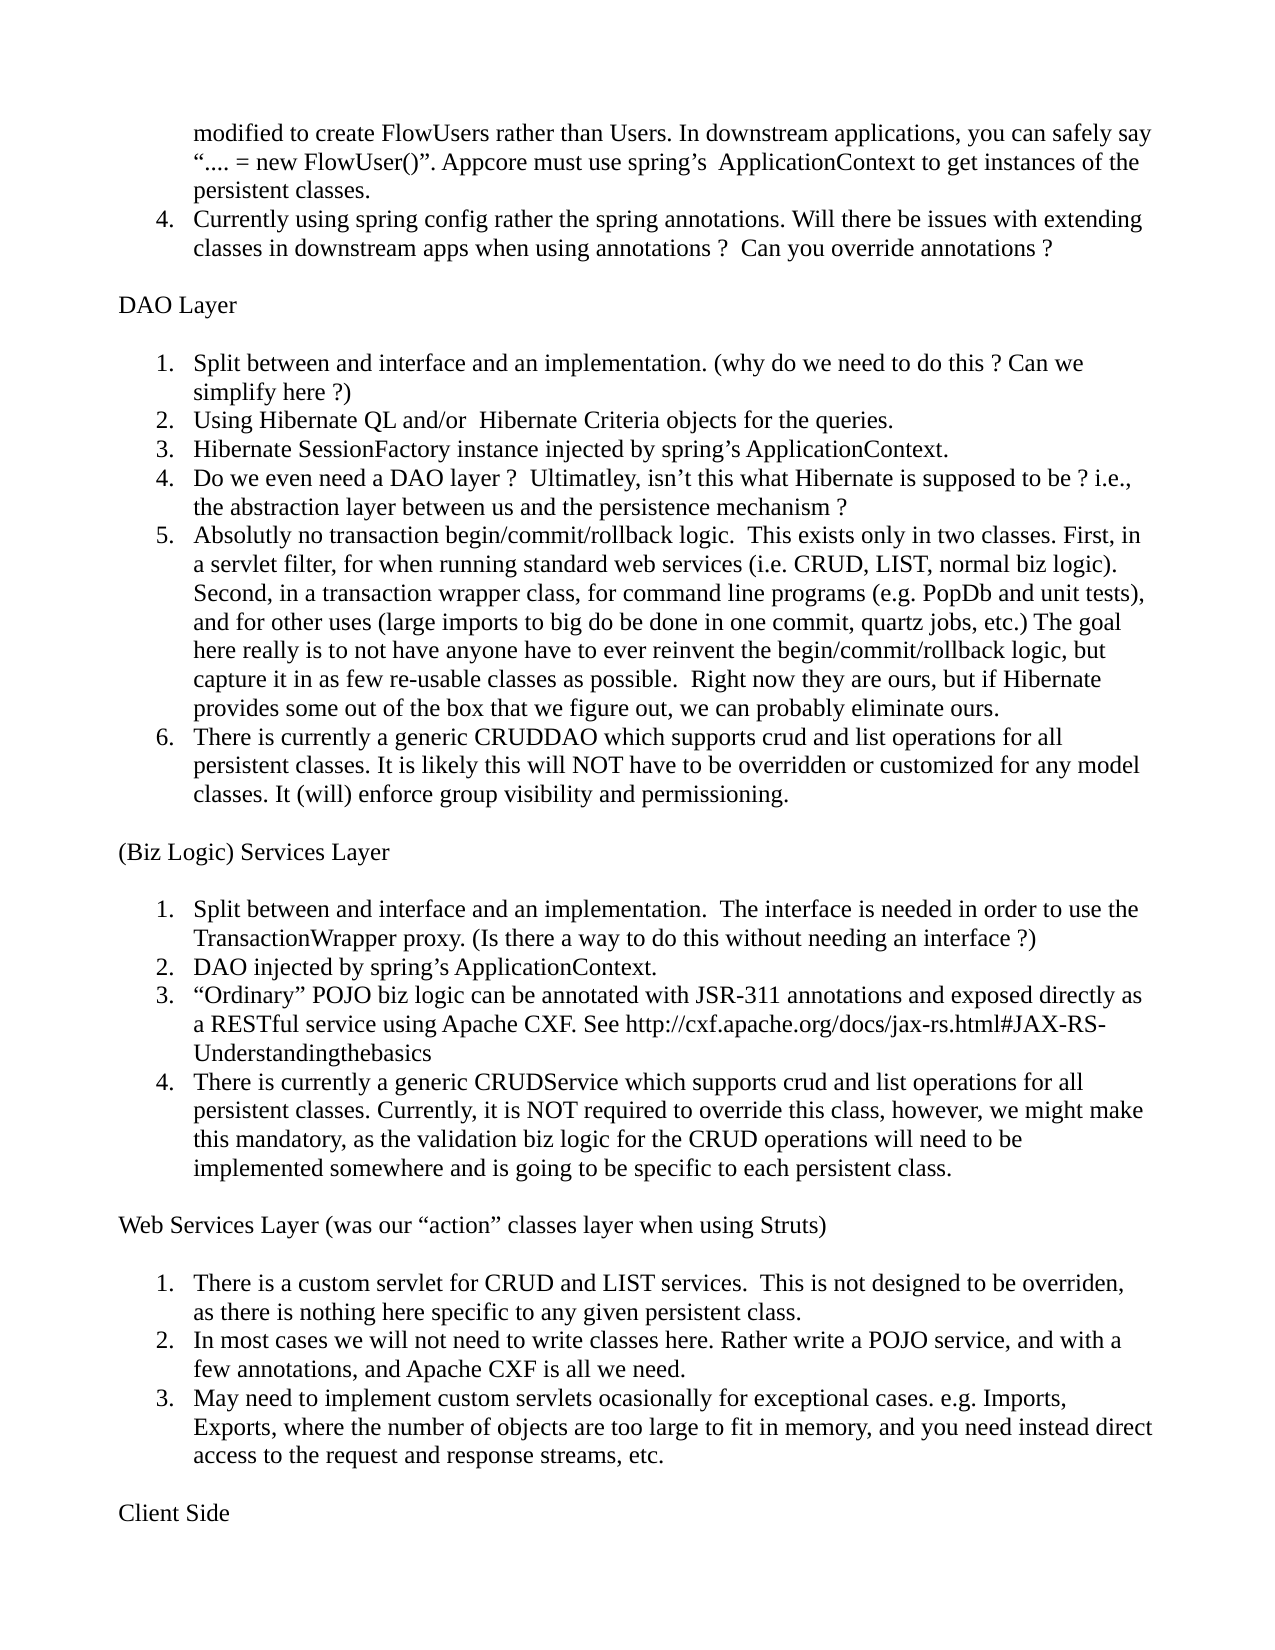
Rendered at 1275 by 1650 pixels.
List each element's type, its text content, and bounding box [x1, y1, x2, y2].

list Using Hibernate QL and/or Hibernate Criteria objects for the queries. [156, 406, 1157, 434]
list Split between and interface and an implementation. (why do we need to do this ? Can we simplify here ?) [156, 348, 1157, 406]
list modified to create FlowUsers rather than Users. In downstream applications, you can safely say “.... = new FlowUser()”. Appcore must use spring’s ApplicationContext to get instances of the persistent classes. [156, 118, 1157, 204]
text (Biz Logic) Services Layer [118, 837, 1157, 866]
list Currently using spring config rather the spring annotations. Will there be issues with extending classes in downstream apps when using annotations ? Can you override annotations ? [156, 204, 1157, 262]
text Web Services Layer (was our “action” classes layer when using Struts) [118, 1211, 1157, 1239]
list There is currently a generic CRUDDAO which supports crud and list operations for all persistent classes. It is likely this will NOT have to be overridden or customized for any model classes. It (will) enforce group visibility and permissioning. [156, 722, 1157, 808]
list In most cases we will not need to write classes here. Rather write a POJO service, and with a few annotations, and Apache CXF is all we need. [156, 1326, 1157, 1383]
list Do we even need a DAO layer ? Ultimatley, isn’t this what Hibernate is supposed to be ? i.e., the abstraction layer between us and the persistence mechanism ? [156, 463, 1157, 521]
list DAO injected by spring’s ApplicationContext. [156, 952, 1157, 981]
list There is a custom servlet for CRUD and LIST services. This is not designed to be overriden, as there is nothing here specific to any given persistent class. [156, 1268, 1157, 1326]
list Hibernate SessionFactory instance injected by spring’s ApplicationContext. [156, 434, 1157, 463]
list “Ordinary” POJO biz logic can be annotated with JSR-311 annotations and exposed directly as a RESTful service using Apache CXF. See http://cxf.apache.org/docs/jax-rs.html#JAX-RS-Understandingthebasics [156, 981, 1157, 1067]
list There is currently a generic CRUDService which supports crud and list operations for all persistent classes. Currently, it is NOT required to override this class, however, we might make this mandatory, as the validation biz logic for the CRUD operations will need to be implemented somewhere and is going to be specific to each persistent class. [156, 1067, 1157, 1182]
text DAO Layer [118, 291, 1157, 319]
list May need to implement custom servlets ocasionally for exceptional cases. e.g. Imports, Exports, where the number of objects are too large to fit in memory, and you need instead direct access to the request and response streams, etc. [156, 1383, 1157, 1469]
list Split between and interface and an implementation. The interface is needed in order to use the TransactionWrapper proxy. (Is there a way to do this without needing an interface ?) [156, 894, 1157, 952]
text Client Side [118, 1498, 1157, 1527]
list Absolutly no transaction begin/commit/rollback logic. This exists only in two classes. First, in a servlet filter, for when running standard web services (i.e. CRUD, LIST, normal biz logic). Second, in a transaction wrapper class, for command line programs (e.g. PopDb and unit tests), and for other uses (large imports to big do be done in one commit, quartz jobs, etc.) The goal here really is to not have anyone have to ever reinvent the begin/commit/rollback logic, but capture it in as few re-usable classes as possible. Right now they are ours, but if Hibernate provides some out of the box that we figure out, we can probably eliminate ours. [156, 521, 1157, 722]
